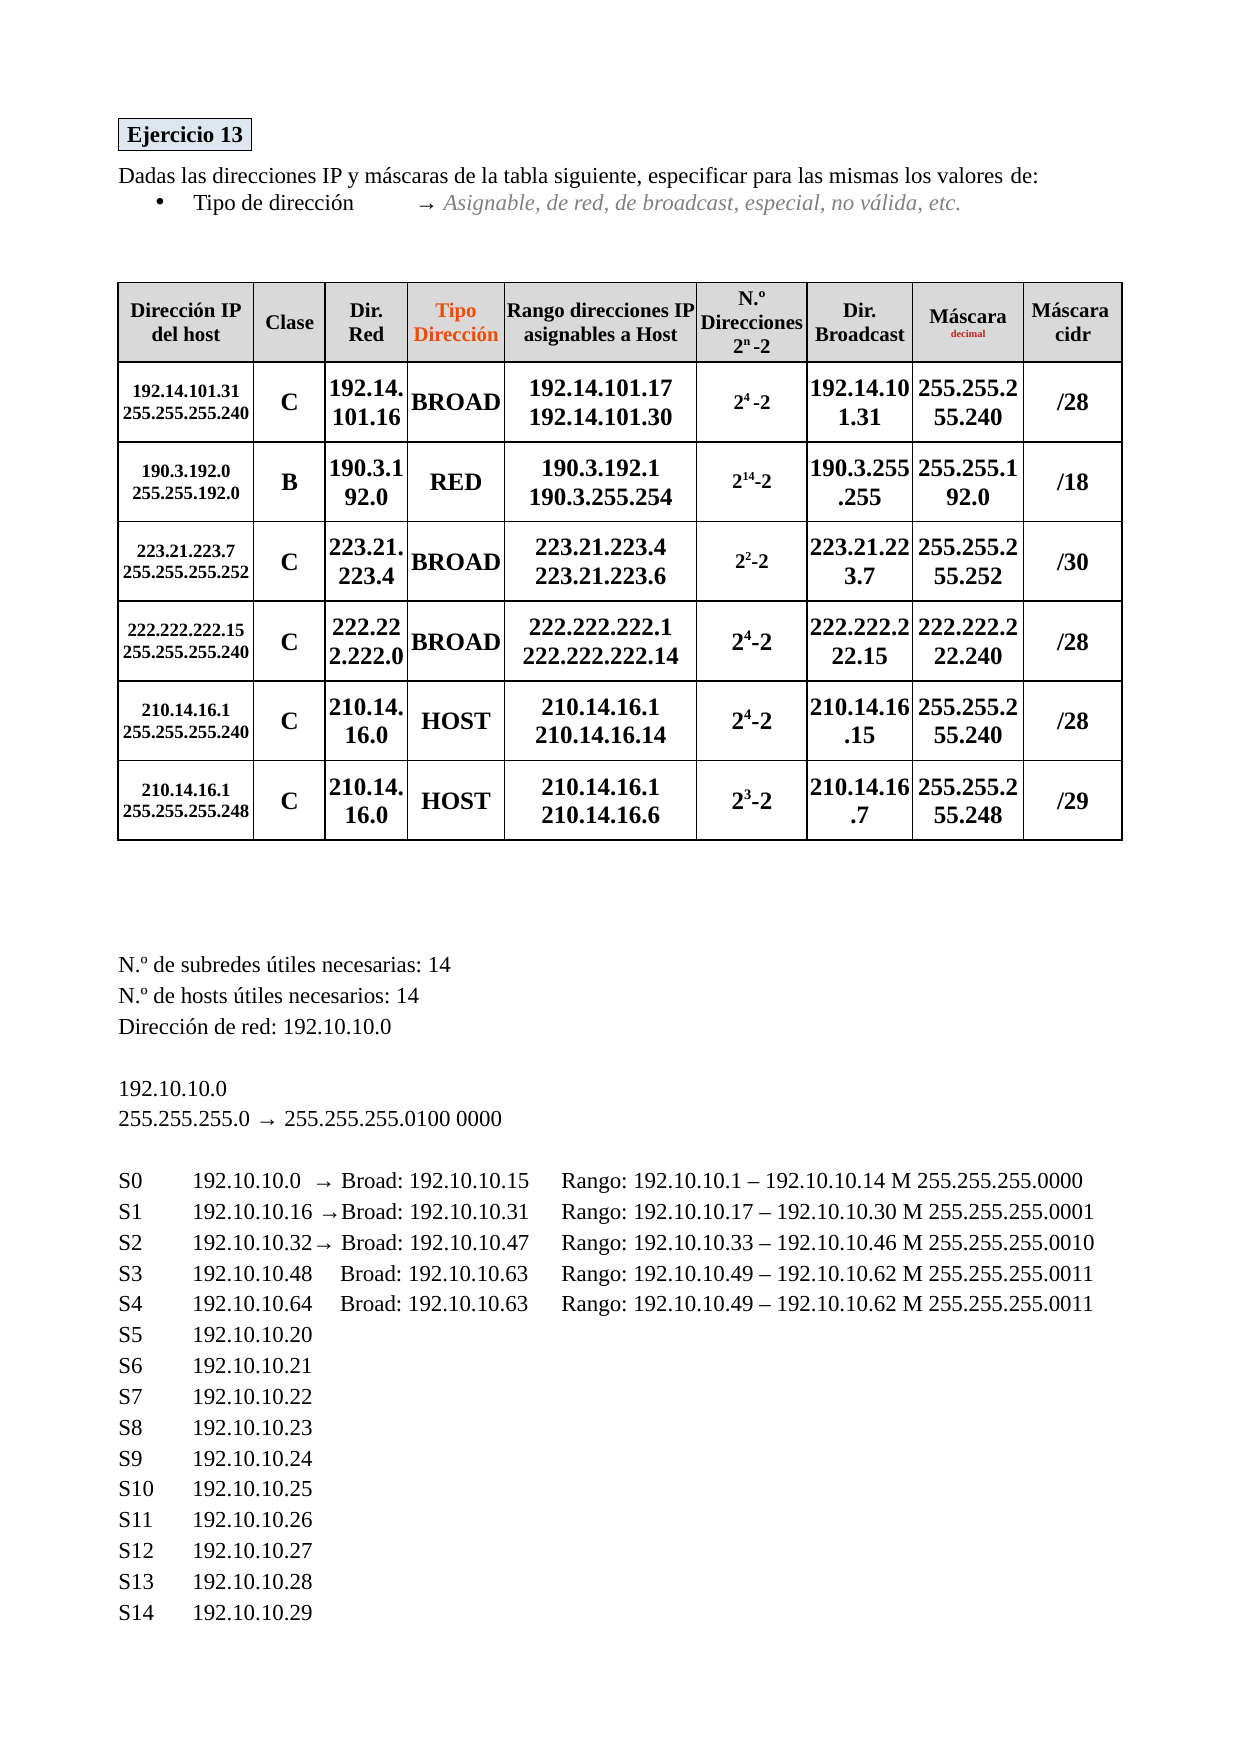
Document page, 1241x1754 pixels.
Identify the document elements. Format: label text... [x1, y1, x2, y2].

text N.º de hosts útiles necesarios: 14 [118, 982, 1122, 1008]
table_cell 190.3.192.0 [326, 443, 407, 521]
table_cell 22-2 [697, 522, 806, 600]
table_cell BROAD [408, 522, 504, 600]
table_cell 214-2 [697, 443, 806, 521]
table_cell 223.21.223.7 255.255.255.252 [119, 522, 253, 600]
text S13 192.10.10.28 [118, 1568, 1122, 1594]
table_cell BROAD [408, 363, 504, 441]
table_cell 210.14.16.1 210.14.16.6 [505, 761, 696, 839]
table_cell 255.255.255.252 [913, 522, 1023, 600]
table_header Máscara cidr [1024, 283, 1121, 361]
text Dadas las direcciones IP y máscaras de la tabla siguiente, especificar para las mismas los valores de: [118, 162, 1122, 189]
table_cell 223.21.223.7 [808, 522, 912, 600]
table_header Máscara decimal [913, 283, 1023, 361]
table_cell 192.14.101.31 255.255.255.240 [119, 363, 253, 441]
table_cell RED [408, 443, 504, 521]
table_cell C [254, 602, 324, 680]
table_cell 222.222.222.240 [913, 602, 1023, 680]
text S6 192.10.10.21 [118, 1352, 1122, 1378]
table_cell 24-2 [697, 602, 806, 680]
table_cell 192.14.101.17 192.14.101.30 [505, 363, 696, 441]
table_header Clase [254, 283, 324, 361]
table_cell 223.21.223.4 223.21.223.6 [505, 522, 696, 600]
table_cell BROAD [408, 602, 504, 680]
text S11 192.10.10.26 [118, 1506, 1122, 1533]
table_cell 210.14.16.7 [808, 761, 912, 839]
table_cell 190.3.192.0 255.255.192.0 [119, 443, 253, 521]
table_cell HOST [408, 682, 504, 760]
table_header N.º Direcciones 2n -2 [697, 283, 806, 361]
table_cell /28 [1024, 363, 1121, 441]
table_cell /30 [1024, 522, 1121, 600]
table_cell 210.14.16.1 255.255.255.240 [119, 682, 253, 760]
table_cell /18 [1024, 443, 1121, 521]
text S14 192.10.10.29 [118, 1599, 1122, 1625]
table_cell 24 -2 [697, 363, 806, 441]
table_header Dir. Broadcast [808, 283, 912, 361]
table_cell 190.3.192.1 190.3.255.254 [505, 443, 696, 521]
table_cell 210.14.16.1 255.255.255.248 [119, 761, 253, 839]
table_cell 255.255.255.240 [913, 363, 1023, 441]
table_header Rango direcciones IP asignables a Host [505, 283, 696, 361]
text S10 192.10.10.25 [118, 1476, 1122, 1502]
table_header Dirección IP del host [119, 283, 253, 361]
table_cell 255.255.192.0 [913, 443, 1023, 521]
table_cell 210.14.16.1 210.14.16.14 [505, 682, 696, 760]
table_cell 210.14.16.0 [326, 682, 407, 760]
table_cell /29 [1024, 761, 1121, 839]
table_cell 24-2 [697, 682, 806, 760]
table_cell B [254, 443, 324, 521]
table_cell 222.222.222.15 [808, 602, 912, 680]
table_cell 23-2 [697, 761, 806, 839]
text N.º de subredes útiles necesarias: 14 [118, 951, 1122, 978]
text Ejercicio 13 [119, 119, 251, 150]
text S7 192.10.10.22 [118, 1383, 1122, 1409]
text S8 192.10.10.23 [118, 1414, 1122, 1440]
table_cell 222.222.222.0 [326, 602, 407, 680]
table_cell 255.255.255.248 [913, 761, 1023, 839]
table_cell 192.14.101.31 [808, 363, 912, 441]
text S2 192.10.10.32→ Broad: 192.10.10.47 Rango: 192.10.10.33 – 192.10.10.46 M 255.255.255.0010 [118, 1229, 1122, 1255]
text S12 192.10.10.27 [118, 1537, 1122, 1563]
table_cell C [254, 522, 324, 600]
table_cell 255.255.255.240 [913, 682, 1023, 760]
table_cell 210.14.16.0 [326, 761, 407, 839]
table_cell /28 [1024, 682, 1121, 760]
table_cell 222.222.222.1 222.222.222.14 [505, 602, 696, 680]
table_cell 223.21.223.4 [326, 522, 407, 600]
table_cell 210.14.16.15 [808, 682, 912, 760]
text 255.255.255.0 → 255.255.255.0100 0000 [118, 1106, 1122, 1132]
text S1 192.10.10.16 →Broad: 192.10.10.31 Rango: 192.10.10.17 – 192.10.10.30 M 255.255.255.0001 [118, 1198, 1122, 1224]
table_cell 190.3.255.255 [808, 443, 912, 521]
table_header Tipo Dirección [408, 283, 504, 361]
text S9 192.10.10.24 [118, 1445, 1122, 1471]
table_header Dir. Red [326, 283, 407, 361]
text S5 192.10.10.20 [118, 1321, 1122, 1348]
table_cell C [254, 761, 324, 839]
text S4 192.10.10.64 Broad: 192.10.10.63 Rango: 192.10.10.49 – 192.10.10.62 M 255.255.255.0011 [118, 1291, 1122, 1317]
text S3 192.10.10.48 Broad: 192.10.10.63 Rango: 192.10.10.49 – 192.10.10.62 M 255.255.255.0011 [118, 1260, 1122, 1286]
table_cell 222.222.222.15 255.255.255.240 [119, 602, 253, 680]
list Tipo de dirección → Asignable, de red, de broadcast, especial, no válida, etc. [156, 189, 1122, 215]
table_cell /28 [1024, 602, 1121, 680]
text [252, 118, 1122, 151]
text 192.10.10.0 [118, 1075, 1122, 1101]
table_cell HOST [408, 761, 504, 839]
text S0 192.10.10.0 → Broad: 192.10.10.15 Rango: 192.10.10.1 – 192.10.10.14 M 255.255.255.0000 [118, 1167, 1122, 1193]
text Dirección de red: 192.10.10.0 [118, 1013, 1122, 1039]
table_cell C [254, 363, 324, 441]
table_cell C [254, 682, 324, 760]
table_cell 192.14.101.16 [326, 363, 407, 441]
